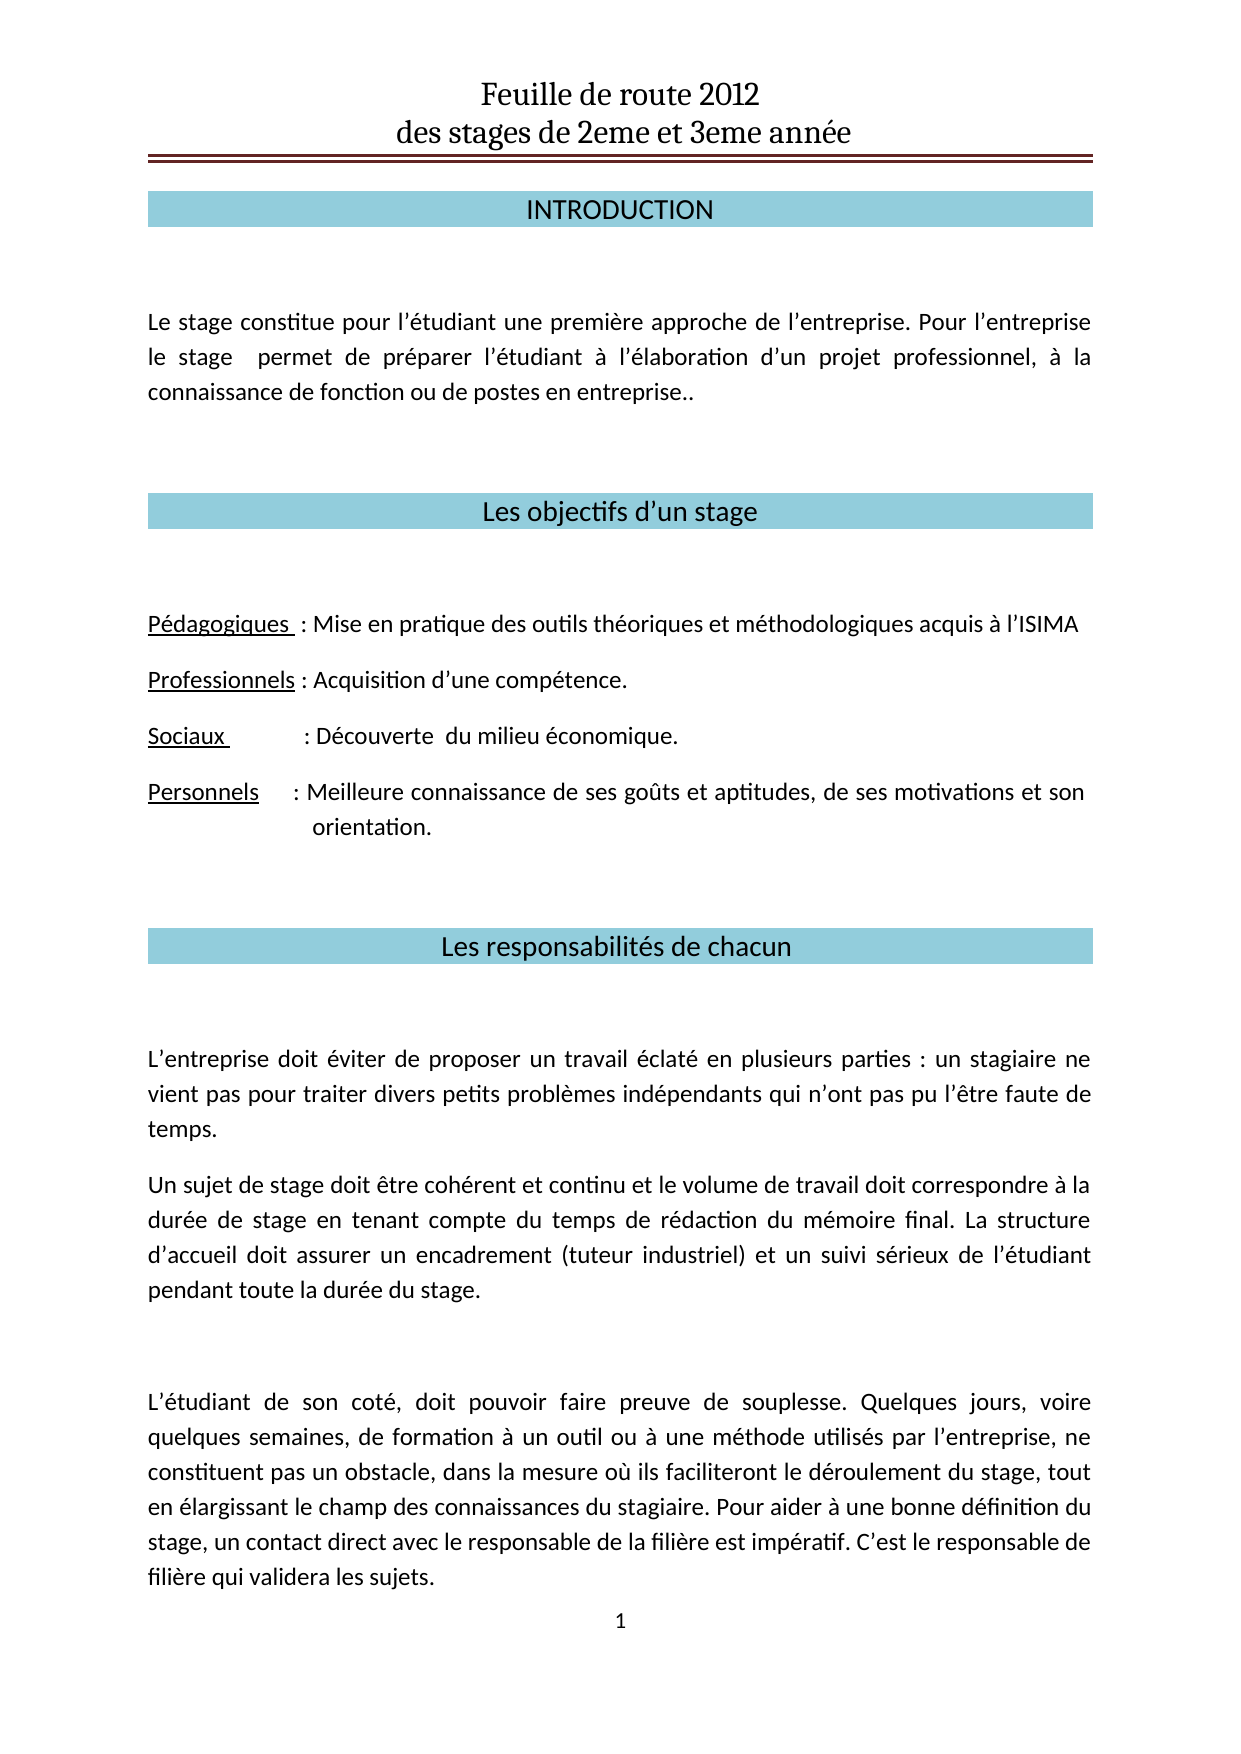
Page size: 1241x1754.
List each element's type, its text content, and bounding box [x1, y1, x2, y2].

text Pédagogiques : Mise en pratique des outils théoriques et méthodologiques acquis à l’ISIMA [148, 608, 1093, 639]
text Les responsabilités de chacun [148, 928, 1093, 964]
text Les objectifs d’un stage [148, 493, 1093, 529]
text L’étudiant de son coté, doit pouvoir faire preuve de souplesse. Quelques jours, voire quelques semaines, de formation à un outil ou à une méthode utilisés par l’entreprise, ne constituent pas un obstacle, dans la mesure où ils faciliteront le déroulement du stage, tout en élargissant le champ des connaissances du stagiaire. Pour aider à une bonne définition du stage, un contact direct avec le responsable de la filière est impératif. C’est le responsable de filière qui validera les sujets. [148, 1386, 1093, 1591]
text Sociaux : Découverte du milieu économique. [148, 720, 1093, 751]
text INTRODUCTION [148, 191, 1093, 227]
text Un sujet de stage doit être cohérent et continu et le volume de travail doit correspondre à la durée de stage en tenant compte du temps de rédaction du mémoire final. La structure d’accueil doit assurer un encadrement (tuteur industriel) et un suivi sérieux de l’étudiant pendant toute la durée du stage. [148, 1169, 1093, 1304]
text L’entreprise doit éviter de proposer un travail éclaté en plusieurs parties : un stagiaire ne vient pas pour traiter divers petits problèmes indépendants qui n’ont pas pu l’être faute de temps. [148, 1043, 1093, 1144]
text Personnels : Meilleure connaissance de ses goûts et aptitudes, de ses motivations et son orientation. [148, 776, 1093, 841]
text Le stage constitue pour l’étudiant une première approche de l’entreprise. Pour l’entreprise le stage permet de préparer l’étudiant à l’élaboration d’un projet professionnel, à la connaissance de fonction ou de postes en entreprise.. [148, 306, 1093, 406]
text Professionnels : Acquisition d’une compétence. [148, 664, 1093, 695]
